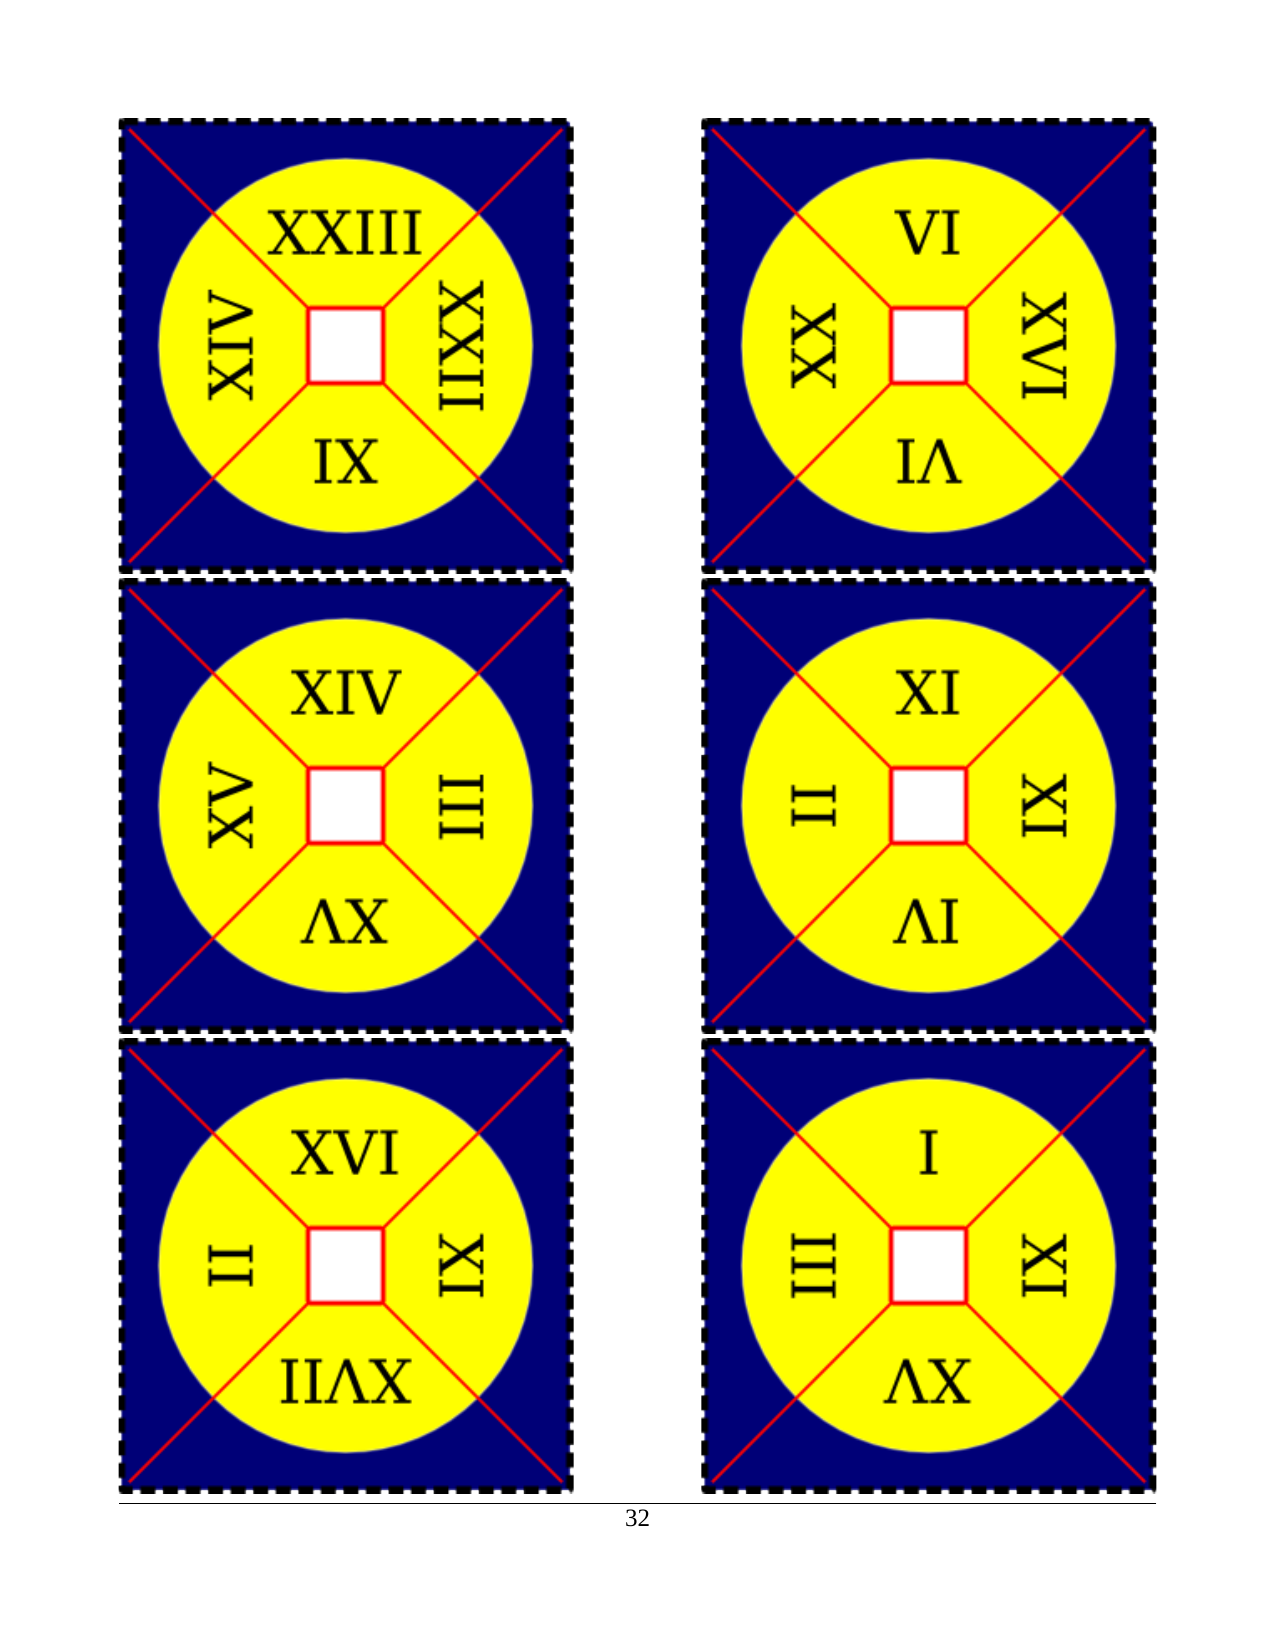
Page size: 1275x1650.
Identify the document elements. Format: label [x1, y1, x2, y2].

picture [701, 578, 1157, 1034]
picture [701, 1038, 1157, 1494]
picture [118, 578, 574, 1034]
picture [118, 1038, 574, 1494]
picture [701, 118, 1157, 574]
picture [118, 118, 574, 574]
